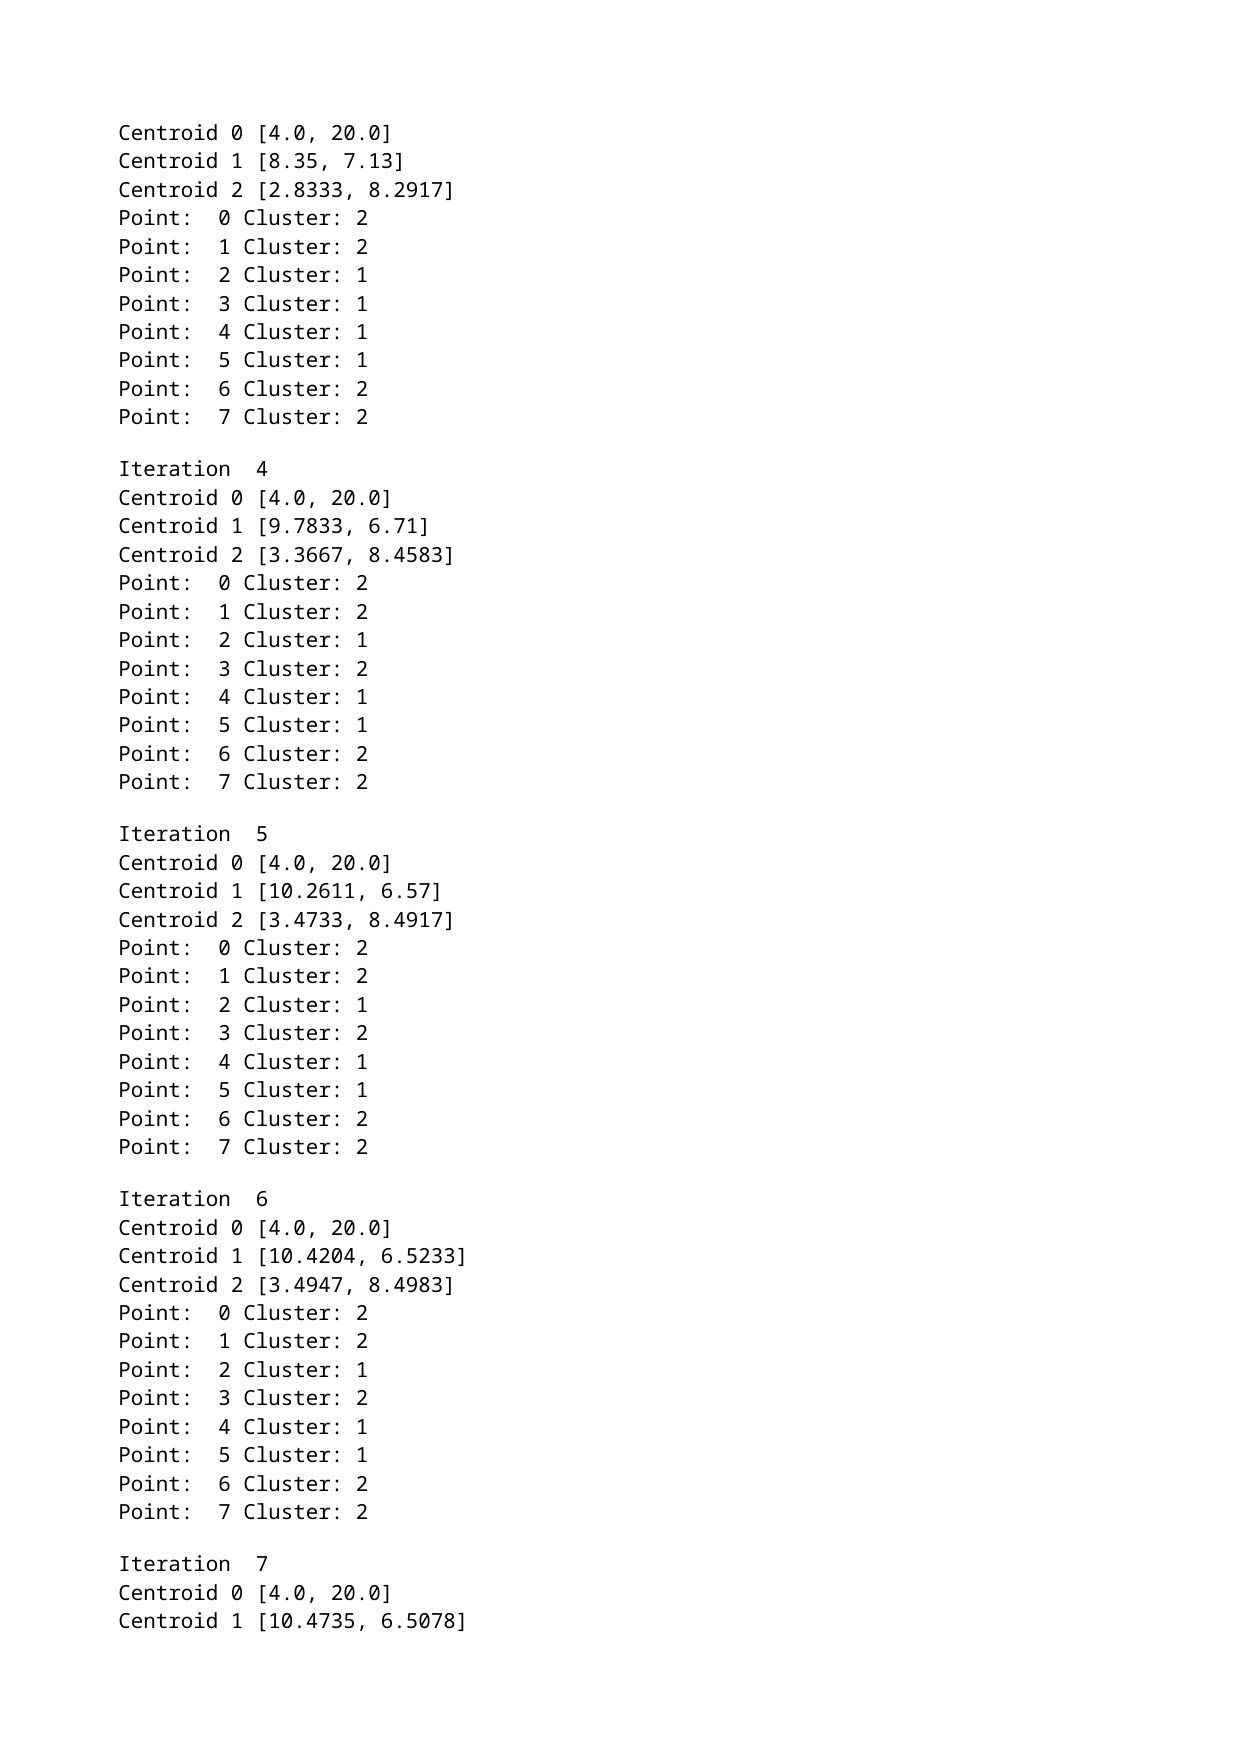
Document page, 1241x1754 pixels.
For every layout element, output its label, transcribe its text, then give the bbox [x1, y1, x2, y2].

text Centroid 0 [4.0, 20.0] [118, 1213, 1122, 1241]
text Centroid 1 [10.4204, 6.5233] [118, 1241, 1122, 1270]
text Centroid 0 [4.0, 20.0] [118, 1578, 1122, 1606]
text Point: 4 Cluster: 1 [118, 1047, 1122, 1075]
text Point: 1 Cluster: 2 [118, 597, 1122, 625]
text Point: 4 Cluster: 1 [118, 317, 1122, 346]
text Point: 0 Cluster: 2 [118, 1298, 1122, 1327]
text Point: 6 Cluster: 2 [118, 374, 1122, 402]
text Centroid 0 [4.0, 20.0] [118, 848, 1122, 876]
text Centroid 1 [9.7833, 6.71] [118, 511, 1122, 540]
text Point: 7 Cluster: 2 [118, 402, 1122, 431]
text Point: 7 Cluster: 2 [118, 767, 1122, 796]
text Point: 3 Cluster: 1 [118, 289, 1122, 317]
text Centroid 1 [10.2611, 6.57] [118, 876, 1122, 905]
text Point: 1 Cluster: 2 [118, 232, 1122, 260]
text Point: 5 Cluster: 1 [118, 346, 1122, 374]
text Point: 4 Cluster: 1 [118, 682, 1122, 711]
text Iteration 6 [118, 1184, 1122, 1213]
text Point: 1 Cluster: 2 [118, 1327, 1122, 1355]
text Centroid 0 [4.0, 20.0] [118, 118, 1122, 147]
text Point: 0 Cluster: 2 [118, 933, 1122, 962]
text Point: 2 Cluster: 1 [118, 260, 1122, 289]
text Centroid 1 [10.4735, 6.5078] [118, 1606, 1122, 1634]
text Centroid 2 [3.4947, 8.4983] [118, 1270, 1122, 1298]
text Centroid 2 [2.8333, 8.2917] [118, 175, 1122, 203]
text Point: 6 Cluster: 2 [118, 739, 1122, 767]
text Point: 2 Cluster: 1 [118, 1355, 1122, 1383]
text Point: 5 Cluster: 1 [118, 1075, 1122, 1104]
text Point: 3 Cluster: 2 [118, 654, 1122, 682]
text Point: 5 Cluster: 1 [118, 1440, 1122, 1469]
text Point: 6 Cluster: 2 [118, 1469, 1122, 1497]
text Point: 3 Cluster: 2 [118, 1018, 1122, 1047]
text Iteration 4 [118, 454, 1122, 483]
text Centroid 0 [4.0, 20.0] [118, 483, 1122, 511]
text Point: 7 Cluster: 2 [118, 1132, 1122, 1161]
text Point: 6 Cluster: 2 [118, 1104, 1122, 1132]
text Iteration 5 [118, 819, 1122, 848]
text Point: 3 Cluster: 2 [118, 1383, 1122, 1412]
text Point: 0 Cluster: 2 [118, 203, 1122, 232]
text Point: 2 Cluster: 1 [118, 990, 1122, 1018]
text Point: 2 Cluster: 1 [118, 625, 1122, 654]
text Point: 5 Cluster: 1 [118, 711, 1122, 739]
text Iteration 7 [118, 1549, 1122, 1578]
text Centroid 2 [3.3667, 8.4583] [118, 540, 1122, 568]
text Point: 0 Cluster: 2 [118, 568, 1122, 597]
text Centroid 1 [8.35, 7.13] [118, 147, 1122, 175]
text Point: 7 Cluster: 2 [118, 1497, 1122, 1526]
text Centroid 2 [3.4733, 8.4917] [118, 905, 1122, 933]
text Point: 1 Cluster: 2 [118, 962, 1122, 990]
text Point: 4 Cluster: 1 [118, 1412, 1122, 1440]
